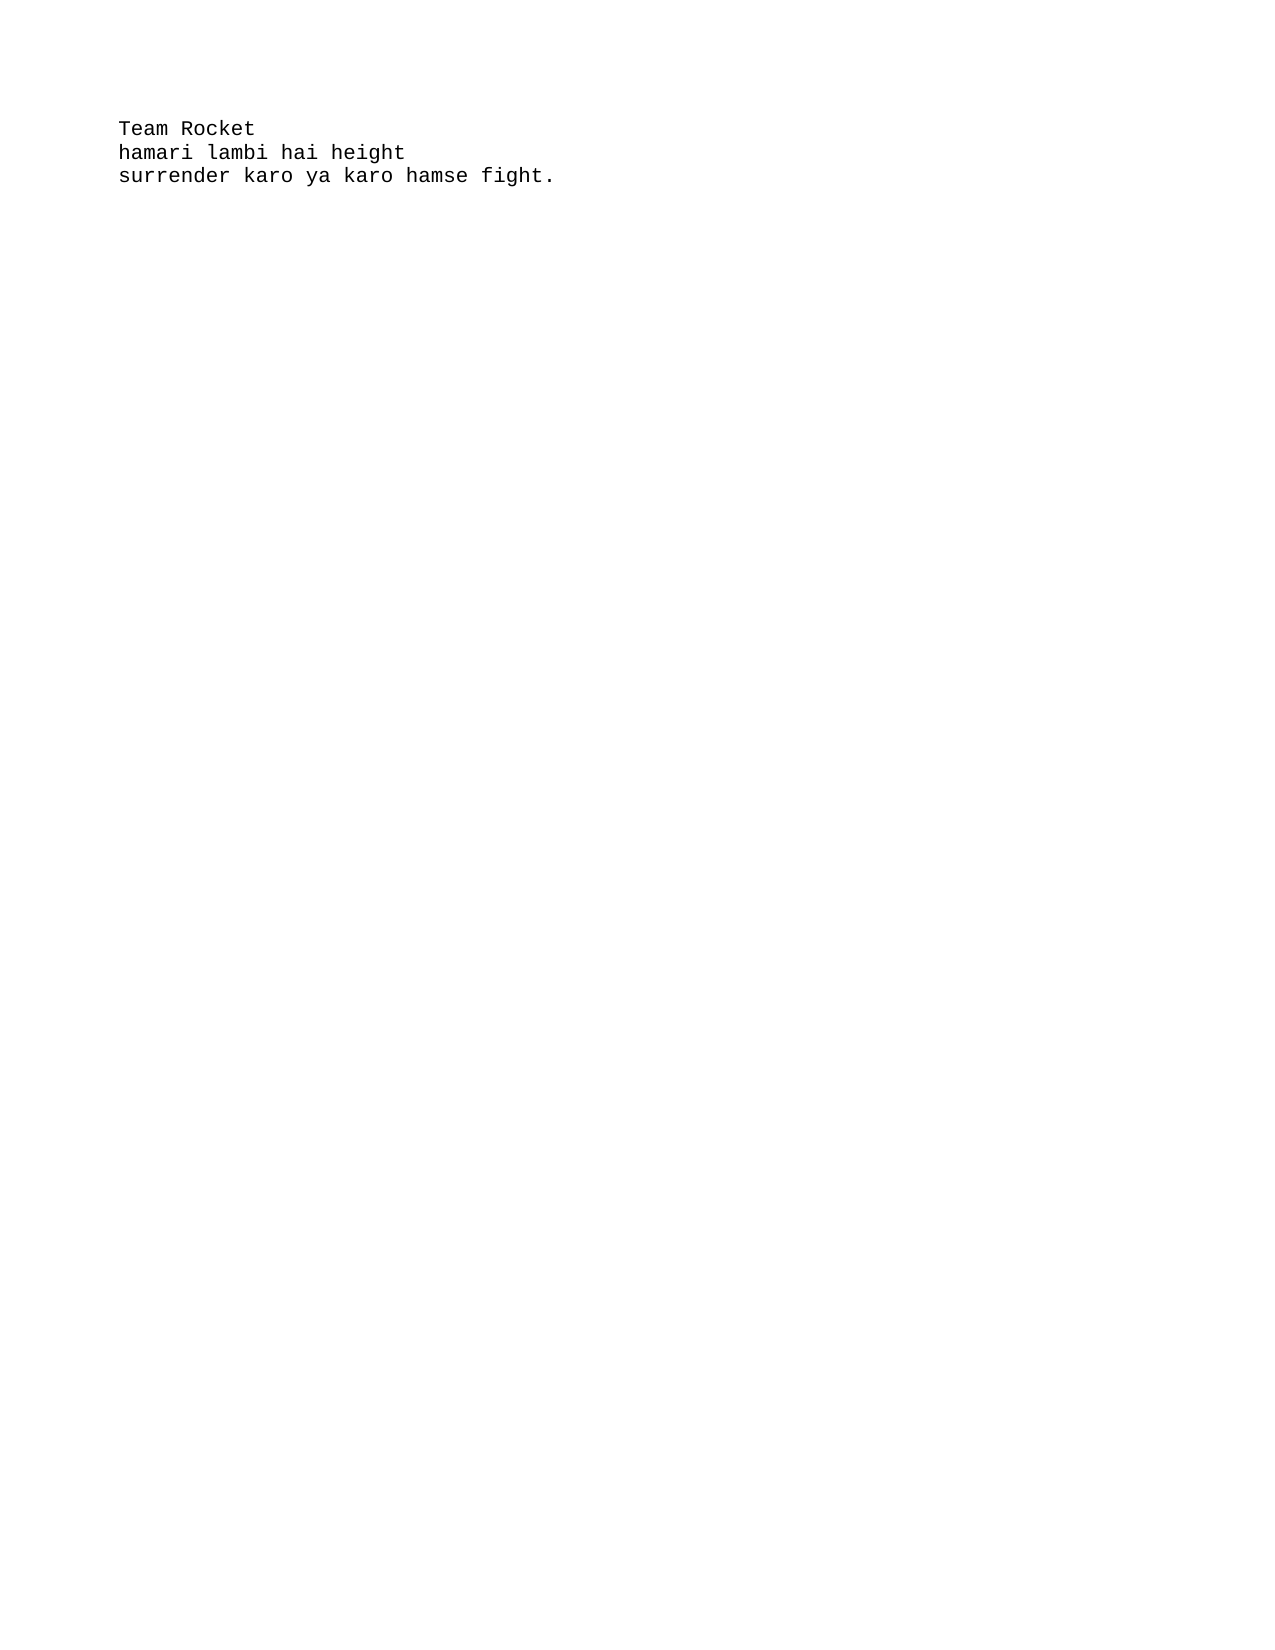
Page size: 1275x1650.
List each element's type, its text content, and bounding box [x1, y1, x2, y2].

text surrender karo ya karo hamse fight. [118, 165, 1157, 189]
text Team Rocket [118, 118, 1157, 142]
text hamari lambi hai height [118, 142, 1157, 165]
